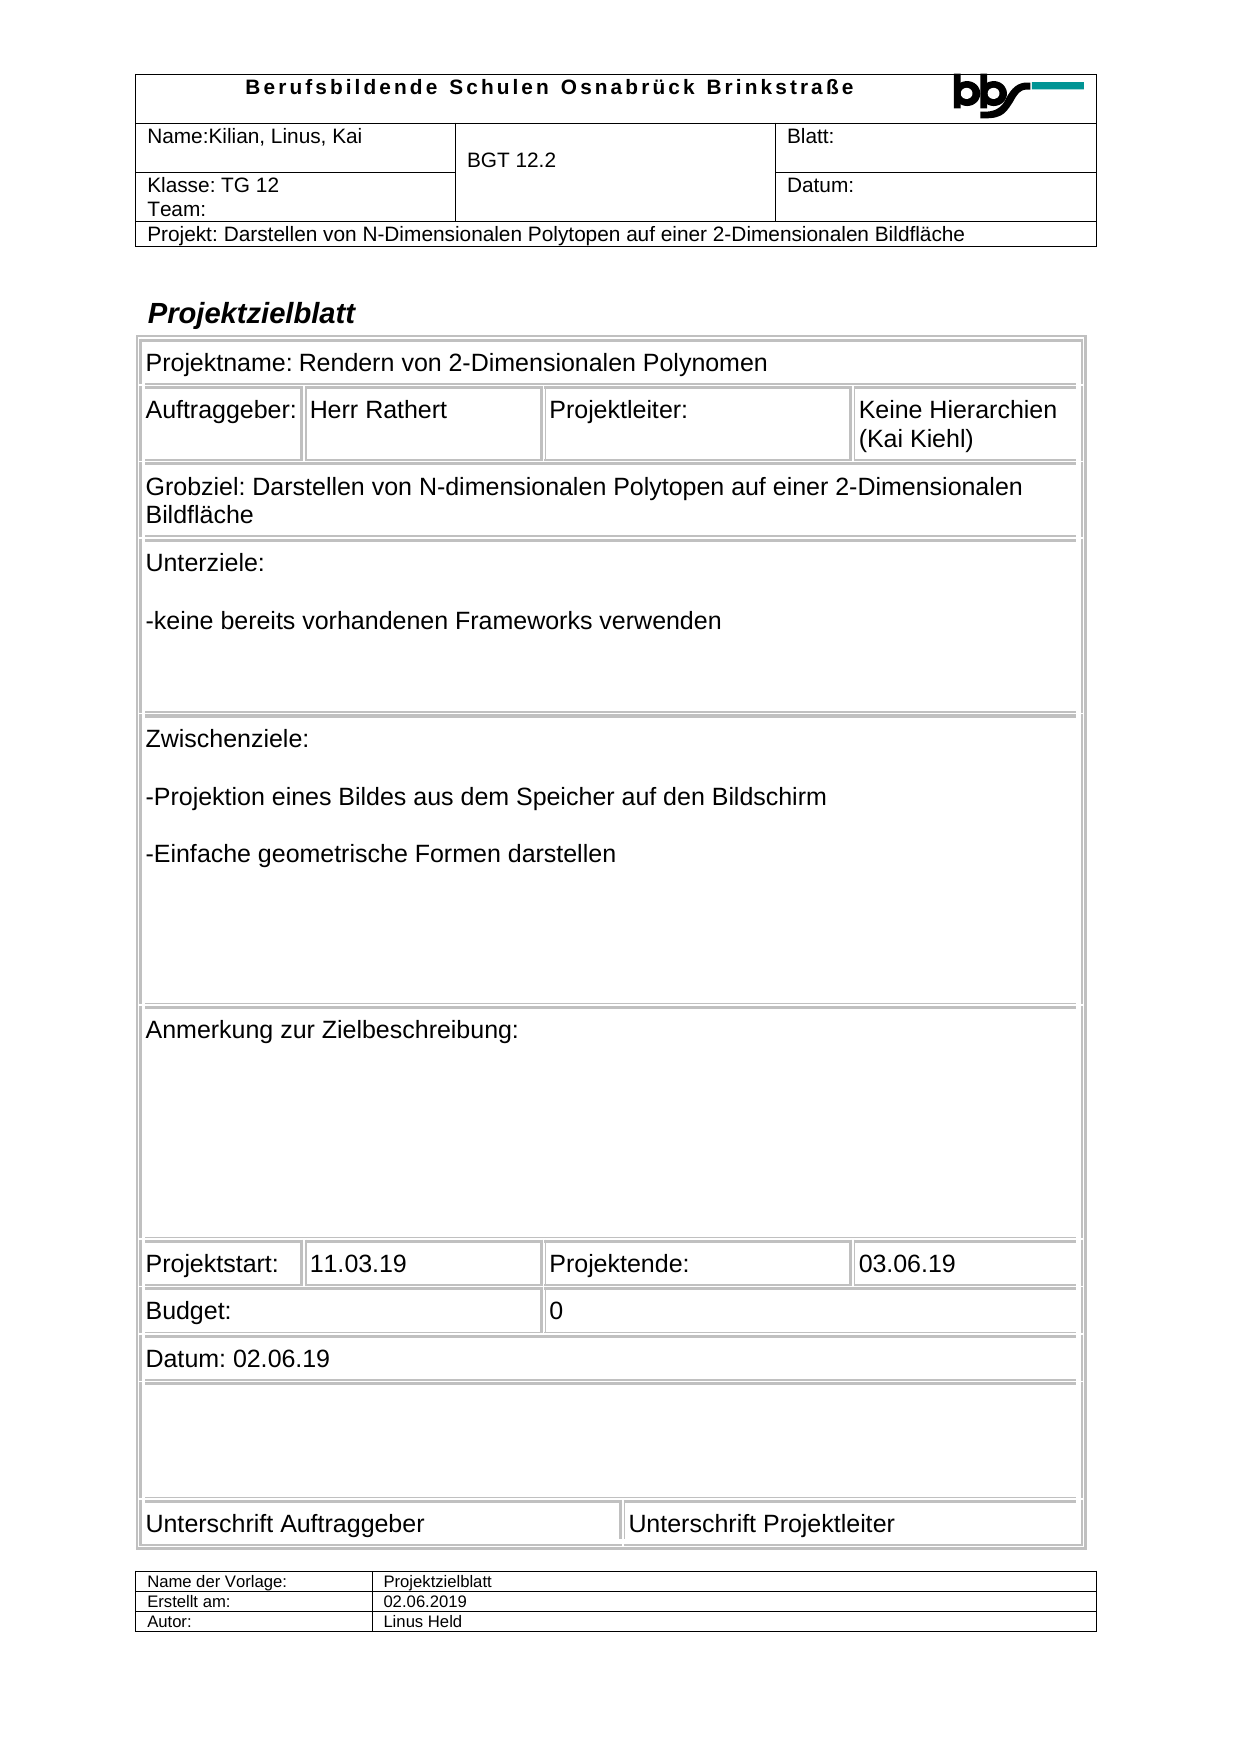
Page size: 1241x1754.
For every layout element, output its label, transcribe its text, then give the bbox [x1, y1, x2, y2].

table_cell Anmerkung zur Zielbeschreibung: [139, 1003, 1084, 1236]
table_cell Projektstart: [139, 1236, 303, 1284]
table_cell Unterziele: -keine bereits vorhandenen Frameworks verwenden [139, 535, 1084, 711]
table_cell Herr Rathert [307, 389, 540, 459]
table_cell 11.03.19 [307, 1243, 540, 1284]
table_cell Datum: 02.06.19 [139, 1331, 1084, 1379]
table_cell Unterschrift Auftraggeber [139, 1497, 622, 1544]
table_cell Projektende: [546, 1243, 849, 1284]
table_cell 0 [543, 1284, 1084, 1331]
table_header Projektname: Rendern von 2-Dimensionalen Polynomen [142, 342, 1081, 383]
subtitle Projektzielblatt [148, 296, 1093, 329]
table_cell Projektleiter: [546, 389, 849, 459]
table_cell Budget: [139, 1284, 543, 1331]
table_cell Unterschrift Projektleiter [622, 1497, 1084, 1544]
table_cell Zwischenziele: -Projektion eines Bildes aus dem Speicher auf den Bildschirm -Einfache geometrische Formen darstellen [139, 711, 1084, 1003]
table_cell Keine Hierarchien (Kai Kiehl) [852, 383, 1084, 459]
table_cell [139, 1379, 1084, 1497]
table_cell Auftraggeber: [139, 383, 303, 459]
table_cell Grobziel: Darstellen von N-dimensionalen Polytopen auf einer 2-Dimensionalen Bildfläche [139, 459, 1084, 535]
table_cell 03.06.19 [852, 1236, 1084, 1284]
